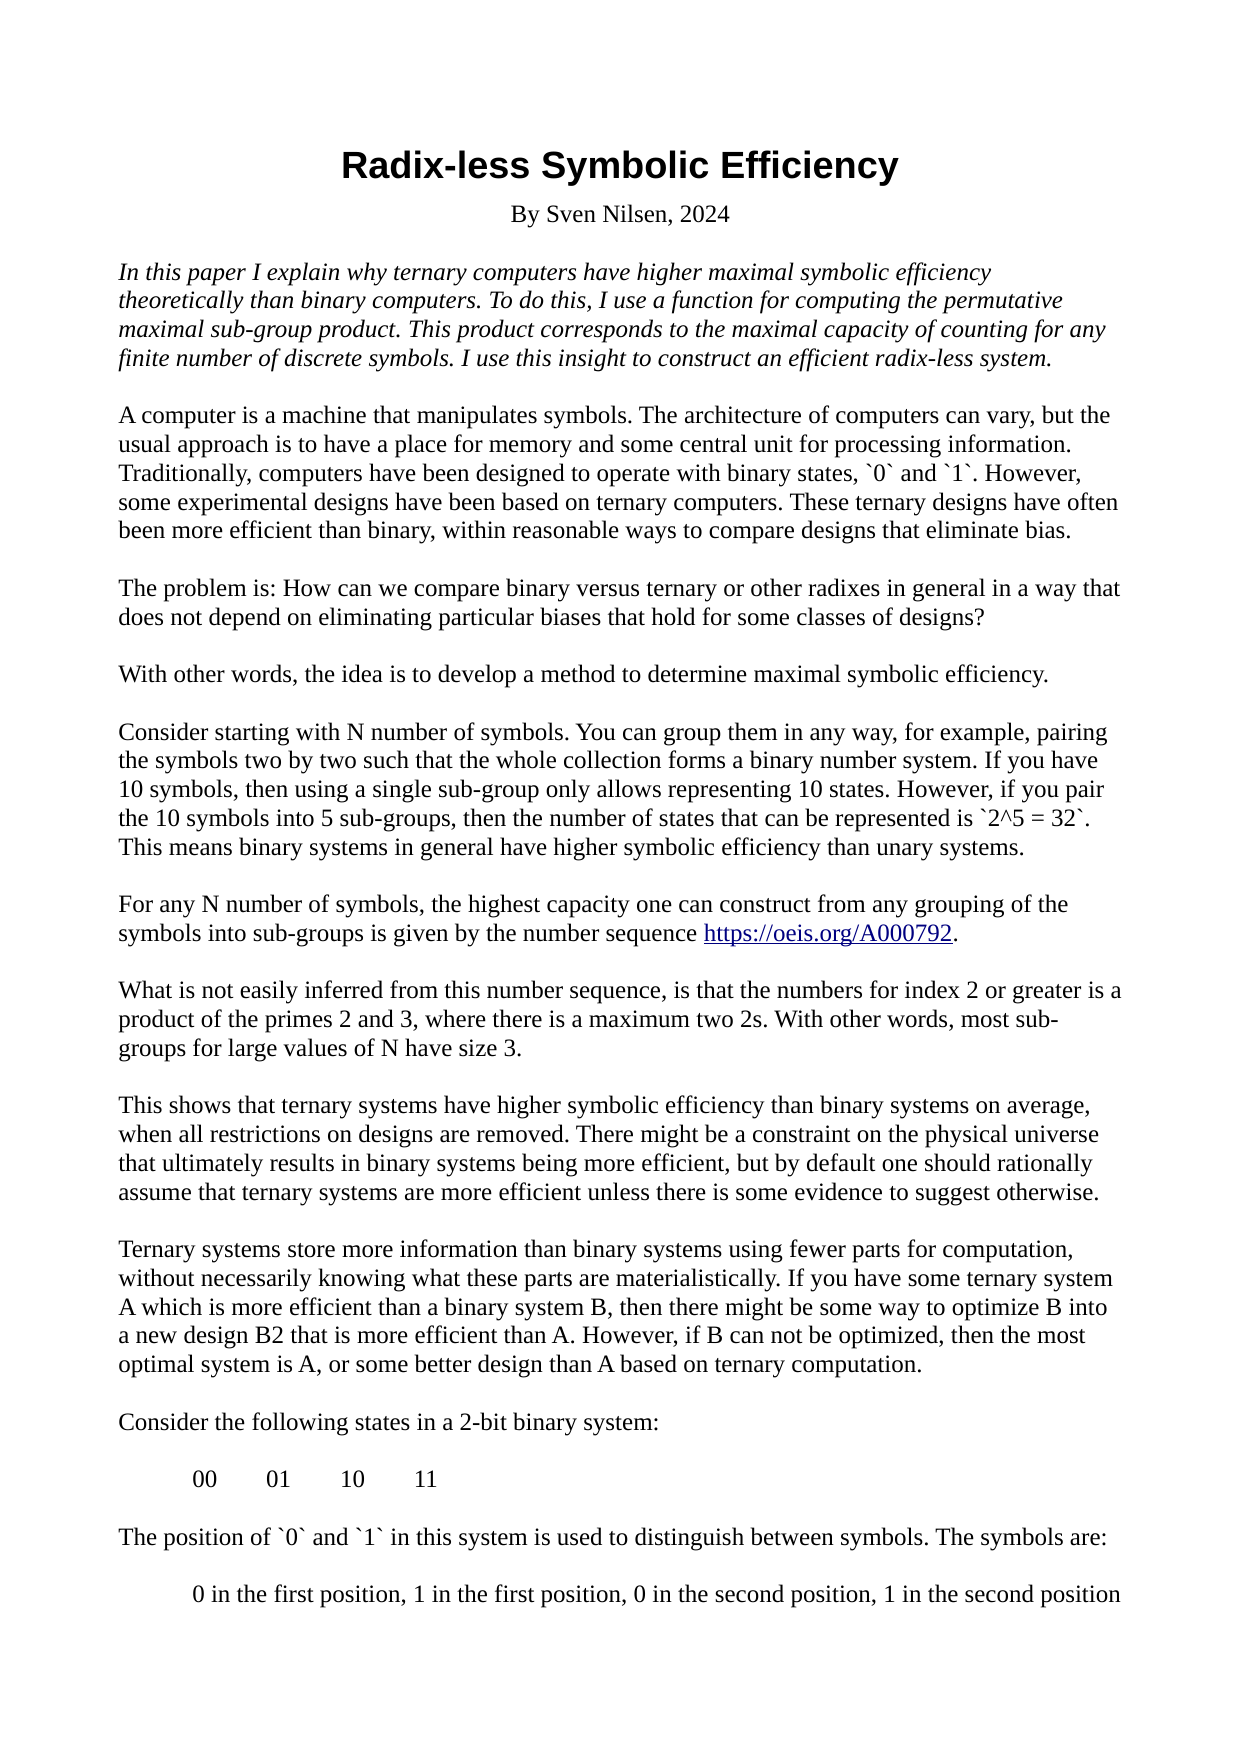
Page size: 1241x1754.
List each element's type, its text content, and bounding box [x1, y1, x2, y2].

text 00 01 10 11 [118, 1464, 1122, 1493]
text In this paper I explain why ternary computers have higher maximal symbolic efficiency theoretically than binary computers. To do this, I use a function for computing the permutative maximal sub-group product. This product corresponds to the maximal capacity of counting for any finite number of discrete symbols. I use this insight to construct an efficient radix-less system. [118, 257, 1122, 372]
text Consider the following states in a 2-bit binary system: [118, 1407, 1122, 1436]
text The problem is: How can we compare binary versus ternary or other radixes in general in a way that does not depend on eliminating particular biases that hold for some classes of designs? [118, 573, 1122, 631]
text Consider starting with N number of symbols. You can group them in any way, for example, pairing the symbols two by two such that the whole collection forms a binary number system. If you have 10 symbols, then using a single sub-group only allows representing 10 states. However, if you pair the 10 symbols into 5 sub-groups, then the number of states that can be represented is `2^5 = 32`. This means binary systems in general have higher symbolic efficiency than unary systems. [118, 717, 1122, 861]
text What is not easily inferred from this number sequence, is that the numbers for index 2 or greater is a product of the primes 2 and 3, where there is a maximum two 2s. With other words, most sub-groups for large values of N have size 3. [118, 976, 1122, 1062]
text 0 in the first position, 1 in the first position, 0 in the second position, 1 in the second position [118, 1579, 1122, 1608]
text Ternary systems store more information than binary systems using fewer parts for computation, without necessarily knowing what these parts are materialistically. If you have some ternary system A which is more efficient than a binary system B, then there might be some way to optimize B into a new design B2 that is more efficient than A. However, if B can not be optimized, then the most optimal system is A, or some better design than A based on ternary computation. [118, 1234, 1122, 1378]
text A computer is a machine that manipulates symbols. The architecture of computers can vary, but the usual approach is to have a place for memory and some central unit for processing information. Traditionally, computers have been designed to operate with binary states, `0` and `1`. However, some experimental designs have been based on ternary computers. These ternary designs have often been more efficient than binary, within reasonable ways to compare designs that eliminate bias. [118, 401, 1122, 544]
text The position of `0` and `1` in this system is used to distinguish between symbols. The symbols are: [118, 1522, 1122, 1551]
text With other words, the idea is to develop a method to determine maximal symbolic efficiency. [118, 659, 1122, 688]
text By Sven Nilsen, 2024 [118, 199, 1122, 228]
text This shows that ternary systems have higher symbolic efficiency than binary systems on average, when all restrictions on designs are removed. There might be a constraint on the physical universe that ultimately results in binary systems being more efficient, but by default one should rationally assume that ternary systems are more efficient unless there is some evidence to suggest otherwise. [118, 1091, 1122, 1206]
subtitle Radix-less Symbolic Efficiency [118, 143, 1122, 187]
text For any N number of symbols, the highest capacity one can construct from any grouping of the symbols into sub-groups is given by the number sequence https://oeis.org/A000792. [118, 889, 1122, 947]
